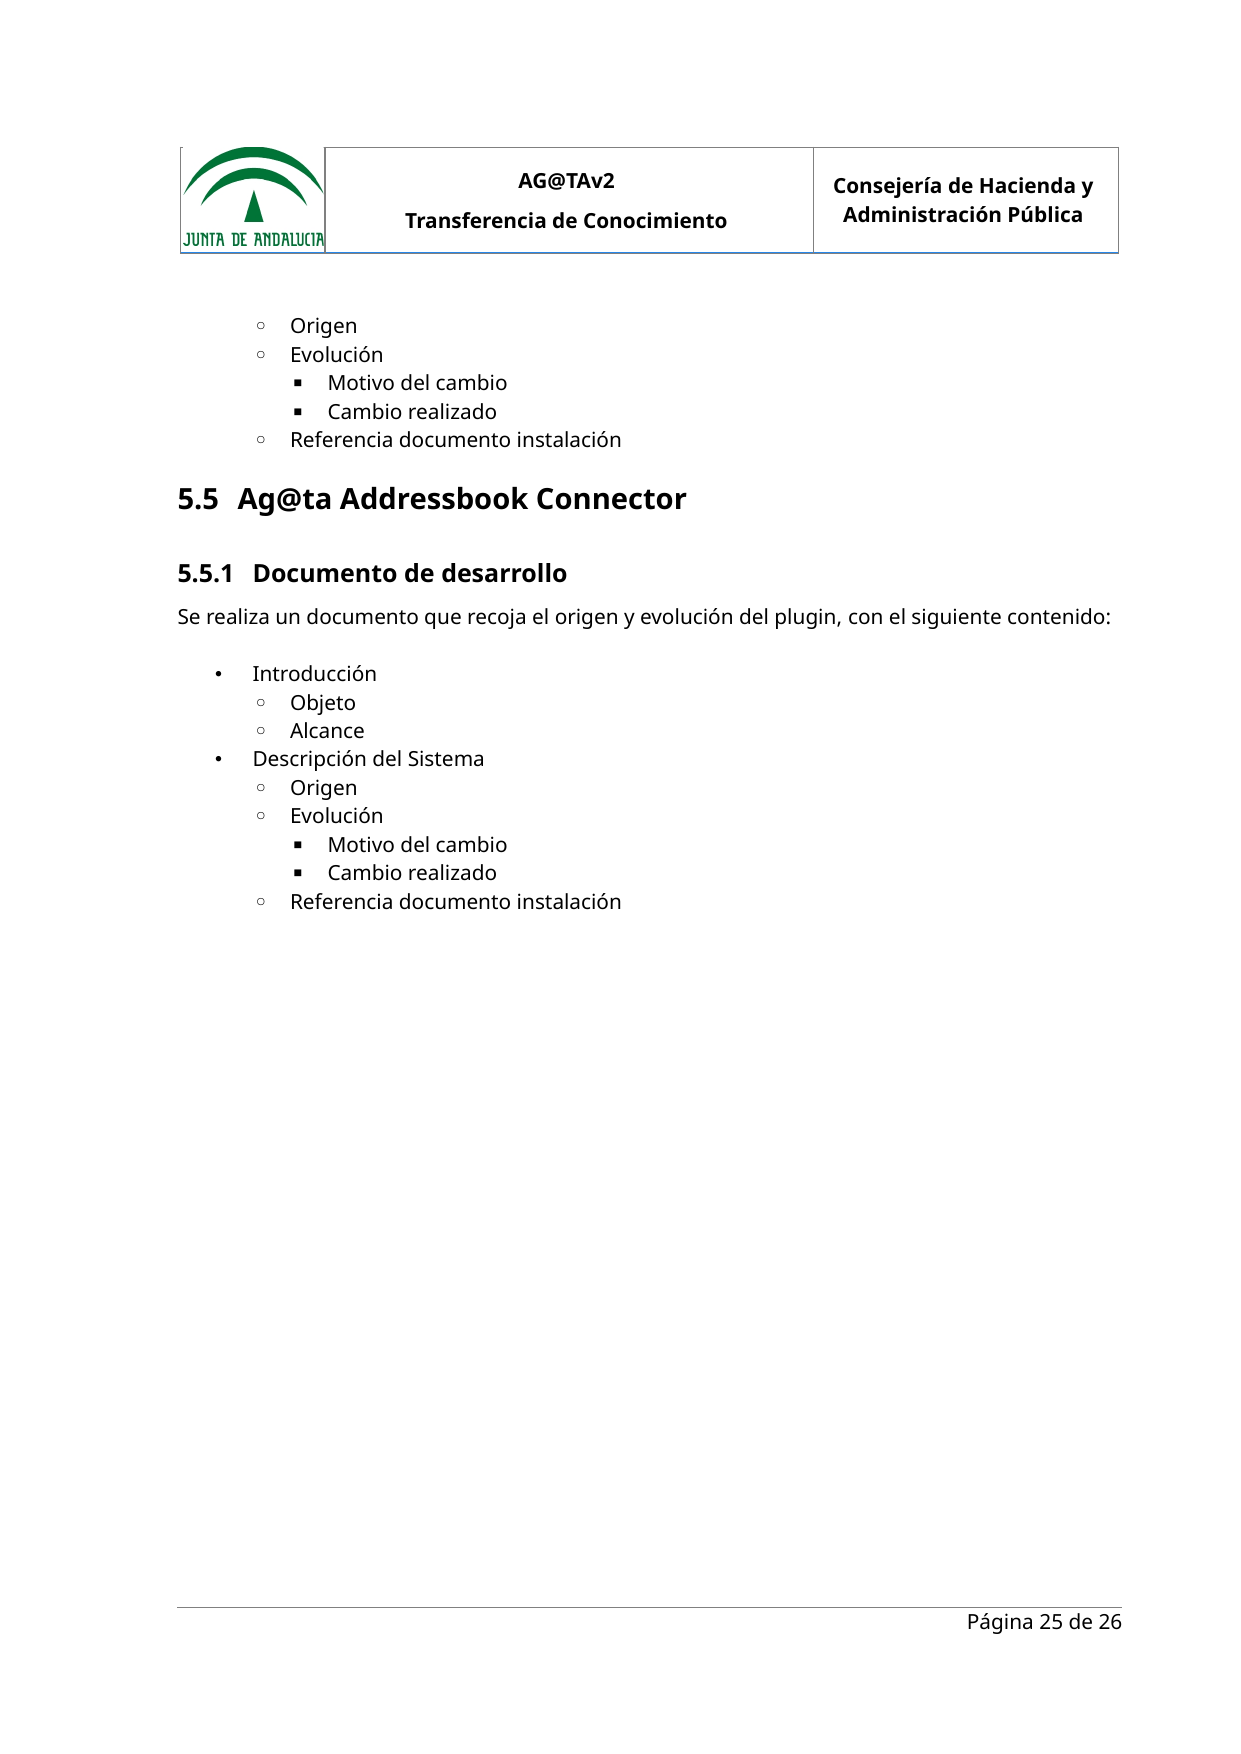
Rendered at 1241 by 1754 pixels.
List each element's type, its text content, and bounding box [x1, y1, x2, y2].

list Origen [252, 311, 1122, 340]
picture [183, 147, 324, 246]
list Evolución [252, 801, 1122, 830]
list Alcance [252, 716, 1122, 744]
text Se realiza un documento que recoja el origen y evolución del plugin, con el siguiente contenido: [177, 602, 1122, 631]
list Referencia documento instalación [252, 887, 1122, 915]
list Cambio realizado [290, 858, 1122, 887]
list Introducción [215, 659, 1122, 688]
list Origen [252, 773, 1122, 801]
list Evolución [252, 340, 1122, 368]
list Cambio realizado [290, 397, 1122, 425]
subtitle Ag@ta Addressbook Connector [177, 479, 1122, 518]
list Motivo del cambio [290, 830, 1122, 858]
list Referencia documento instalación [252, 425, 1122, 454]
list Objeto [252, 688, 1122, 716]
list Descripción del Sistema [215, 744, 1122, 773]
list Motivo del cambio [290, 368, 1122, 397]
subtitle Documento de desarrollo [177, 556, 1122, 590]
